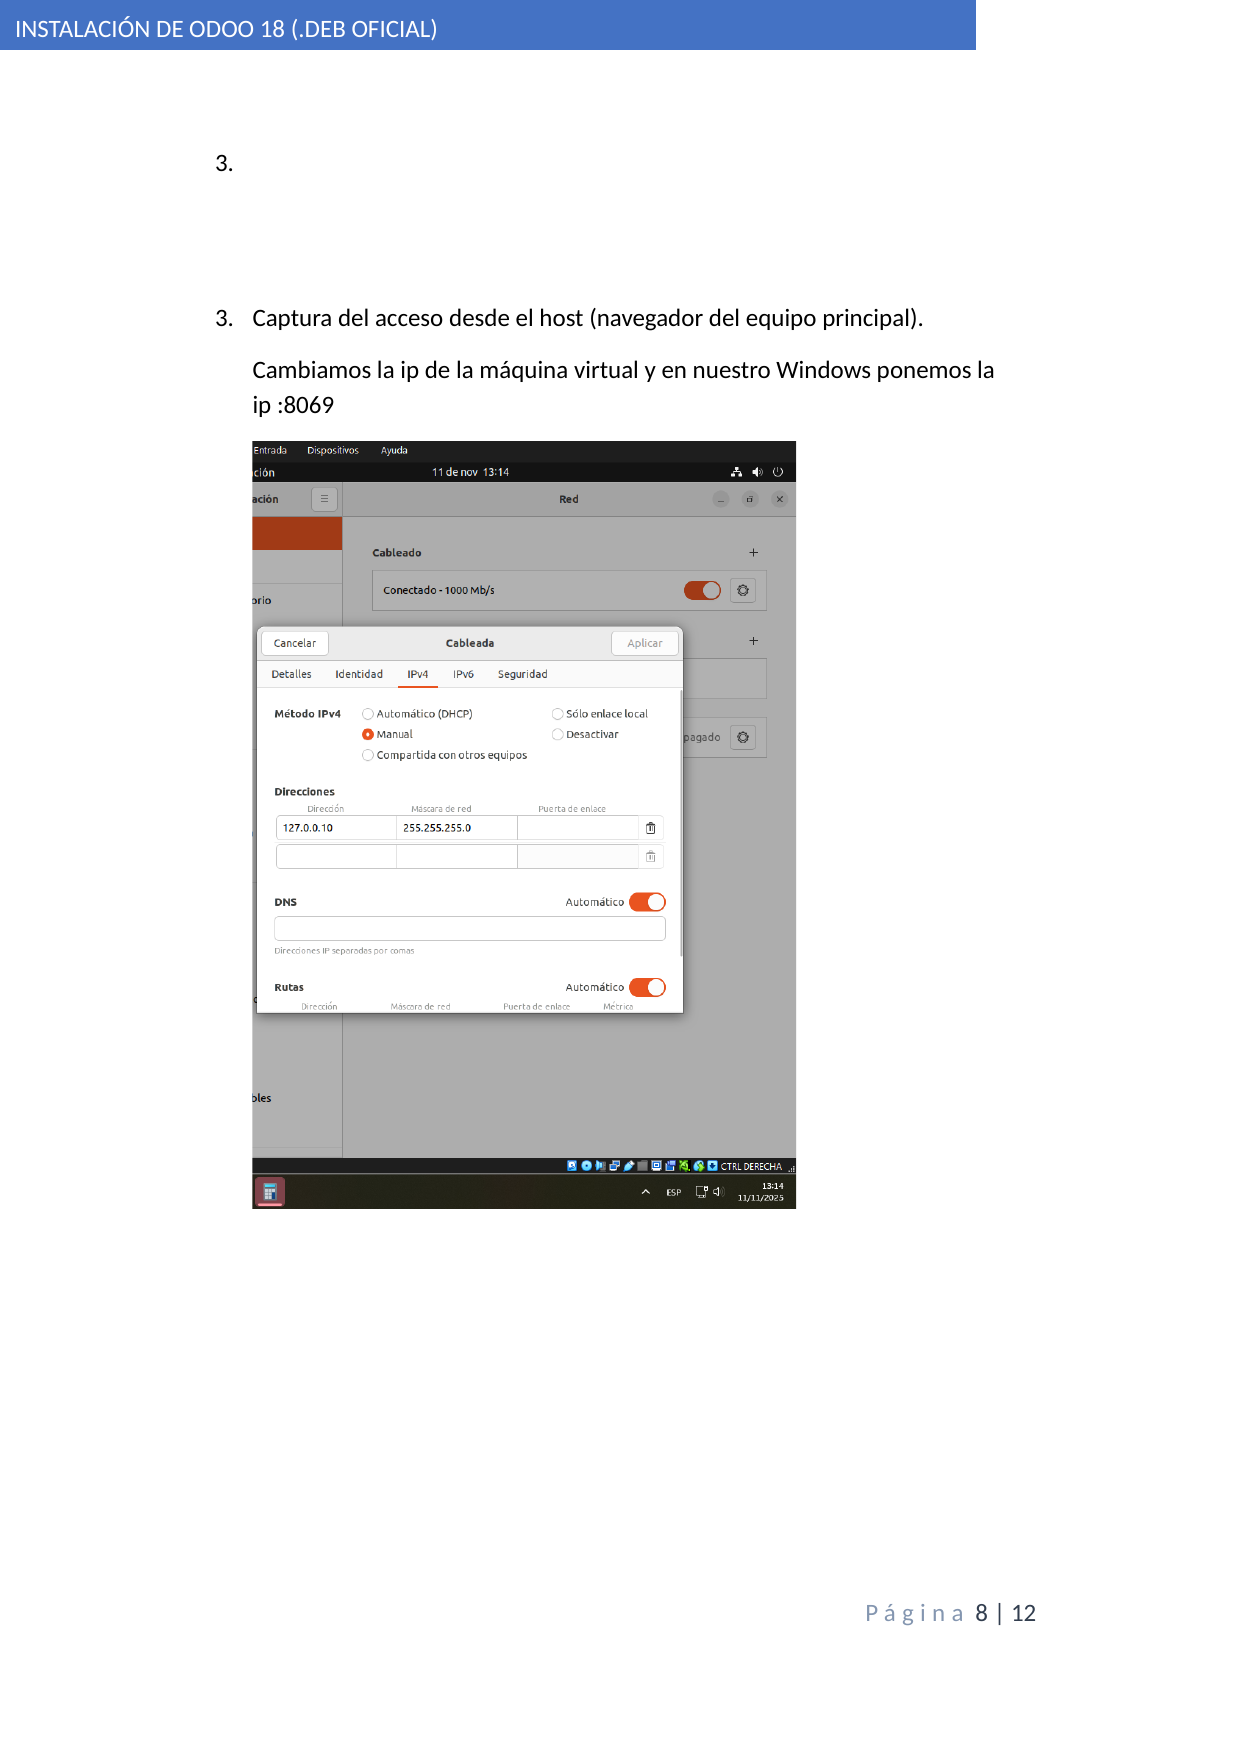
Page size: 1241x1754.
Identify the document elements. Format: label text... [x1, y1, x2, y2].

text Cambiamos la ip de la máquina virtual y en nuestro Windows ponemos la ip :8069 [252, 354, 1063, 420]
list Captura del acceso desde el host (navegador del equipo principal). [215, 303, 1063, 333]
